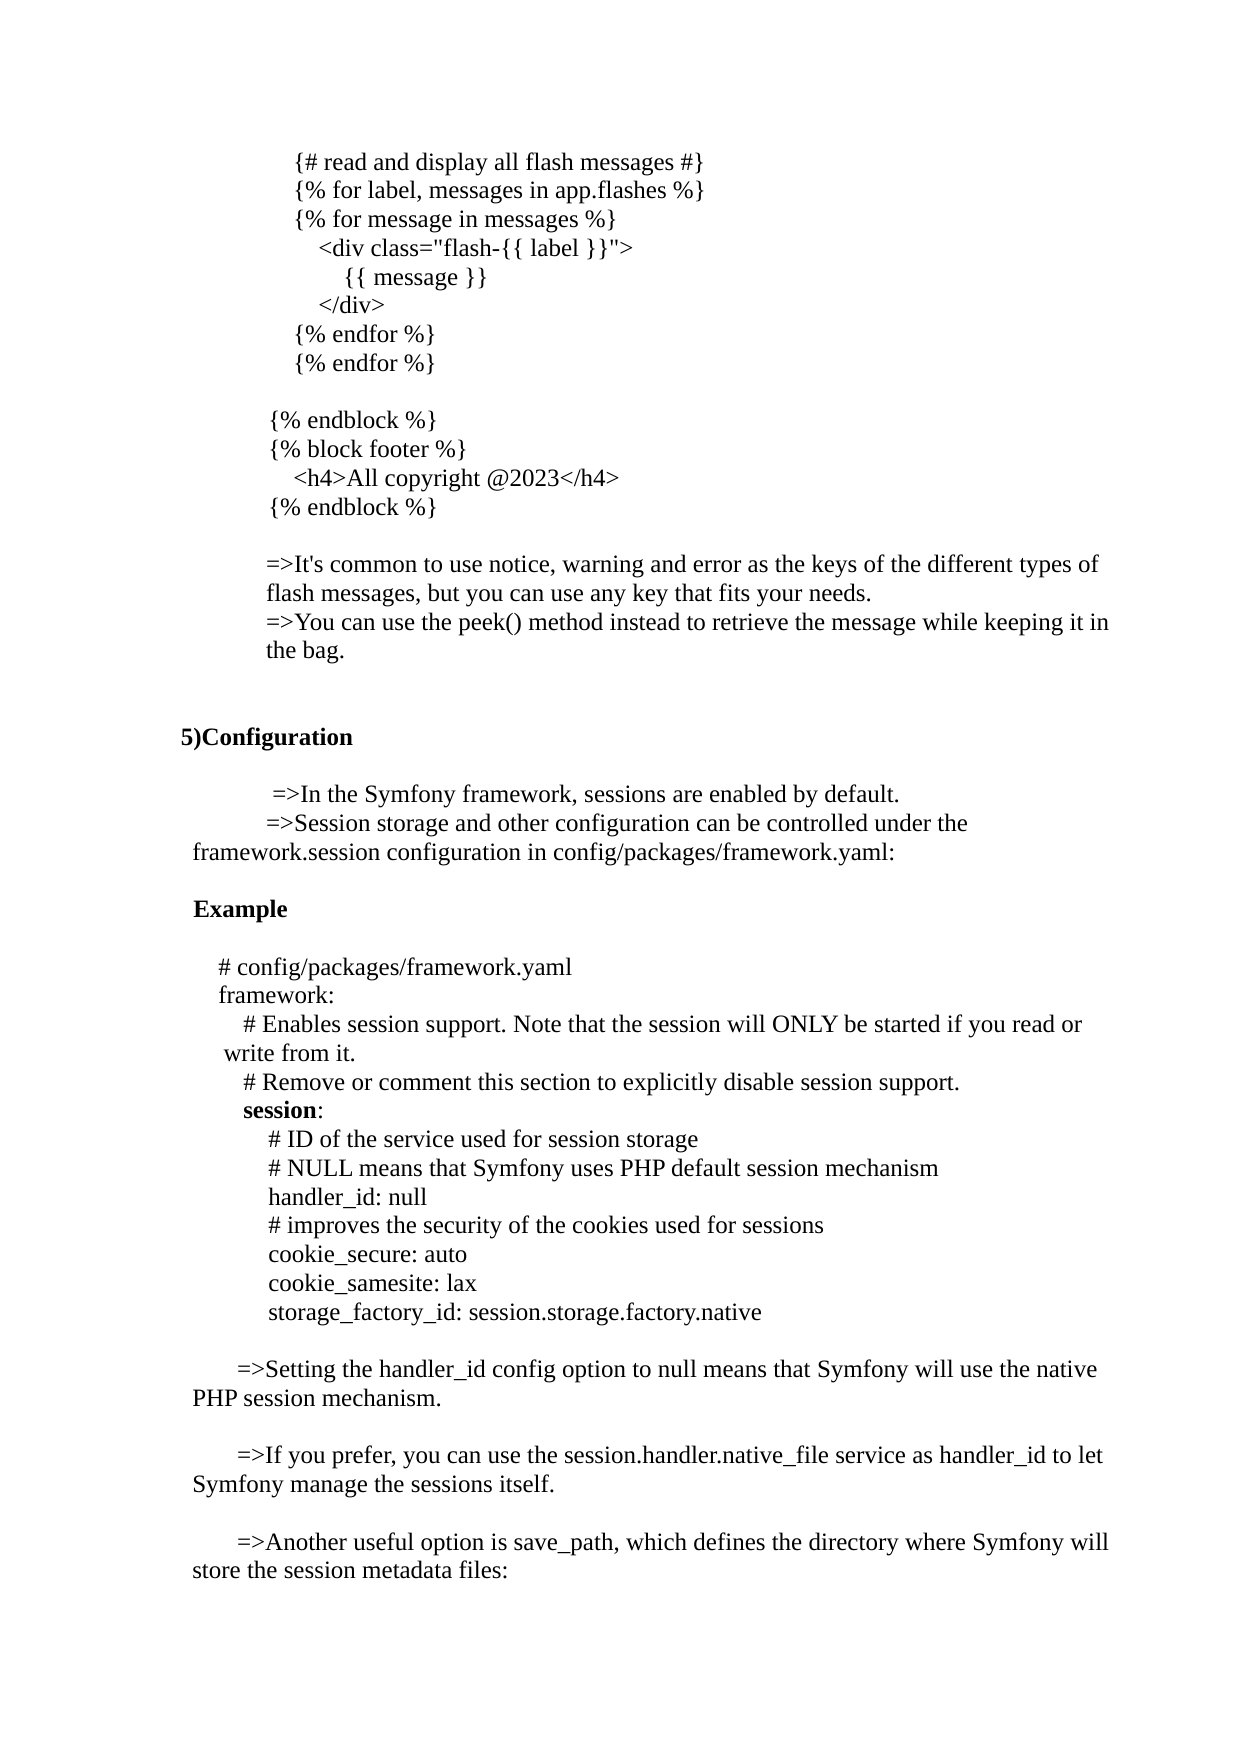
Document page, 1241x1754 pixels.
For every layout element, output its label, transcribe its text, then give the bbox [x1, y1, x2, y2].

text cookie_samesite: lax [118, 1268, 1122, 1297]
text =>Another useful option is save_path, which defines the directory where Symfony will store the session metadata files: [118, 1527, 1122, 1584]
text {% block footer %} [118, 434, 1122, 463]
text {% endfor %} [118, 319, 1122, 348]
text {% endblock %} [118, 406, 1122, 434]
text storage_factory_id: session.storage.factory.native [118, 1297, 1122, 1326]
text =>If you prefer, you can use the session.handler.native_file service as handler_id to let Symfony manage the sessions itself. [118, 1441, 1122, 1498]
text # config/packages/framework.yaml [118, 952, 1122, 981]
text # NULL means that Symfony uses PHP default session mechanism [118, 1153, 1122, 1182]
text {% endfor %} [118, 348, 1122, 377]
text # ID of the service used for session storage [118, 1124, 1122, 1153]
text =>In the Symfony framework, sessions are enabled by default. [118, 779, 1122, 808]
text =>You can use the peek() method instead to retrieve the message while keeping it in the bag. [118, 607, 1122, 664]
text {% endblock %} [118, 492, 1122, 521]
text framework: [118, 981, 1122, 1009]
text =>Setting the handler_id config option to null means that Symfony will use the native PHP session mechanism. [118, 1354, 1122, 1412]
text handler_id: null [118, 1182, 1122, 1211]
text =>It's common to use notice, warning and error as the keys of the different types of flash messages, but you can use any key that fits your needs. [118, 549, 1122, 607]
text # improves the security of the cookies used for sessions [118, 1211, 1122, 1239]
text {% for message in messages %} [118, 204, 1122, 233]
text # Remove or comment this section to explicitly disable session support. [118, 1067, 1122, 1096]
text <h4>All copyright @2023</h4> [118, 463, 1122, 492]
text {# read and display all flash messages #} [118, 147, 1122, 176]
text cookie_secure: auto [118, 1239, 1122, 1268]
text session: [118, 1096, 1122, 1124]
text {% for label, messages in app.flashes %} [118, 176, 1122, 204]
text Example [118, 894, 1122, 923]
text <div class="flash-{{ label }}"> [118, 233, 1122, 262]
text 5)Configuration [118, 722, 1122, 751]
text =>Session storage and other configuration can be controlled under the framework.session configuration in config/packages/framework.yaml: [118, 808, 1122, 866]
text {{ message }} [118, 262, 1122, 291]
text # Enables session support. Note that the session will ONLY be started if you read or write from it. [118, 1009, 1122, 1067]
text </div> [118, 291, 1122, 319]
